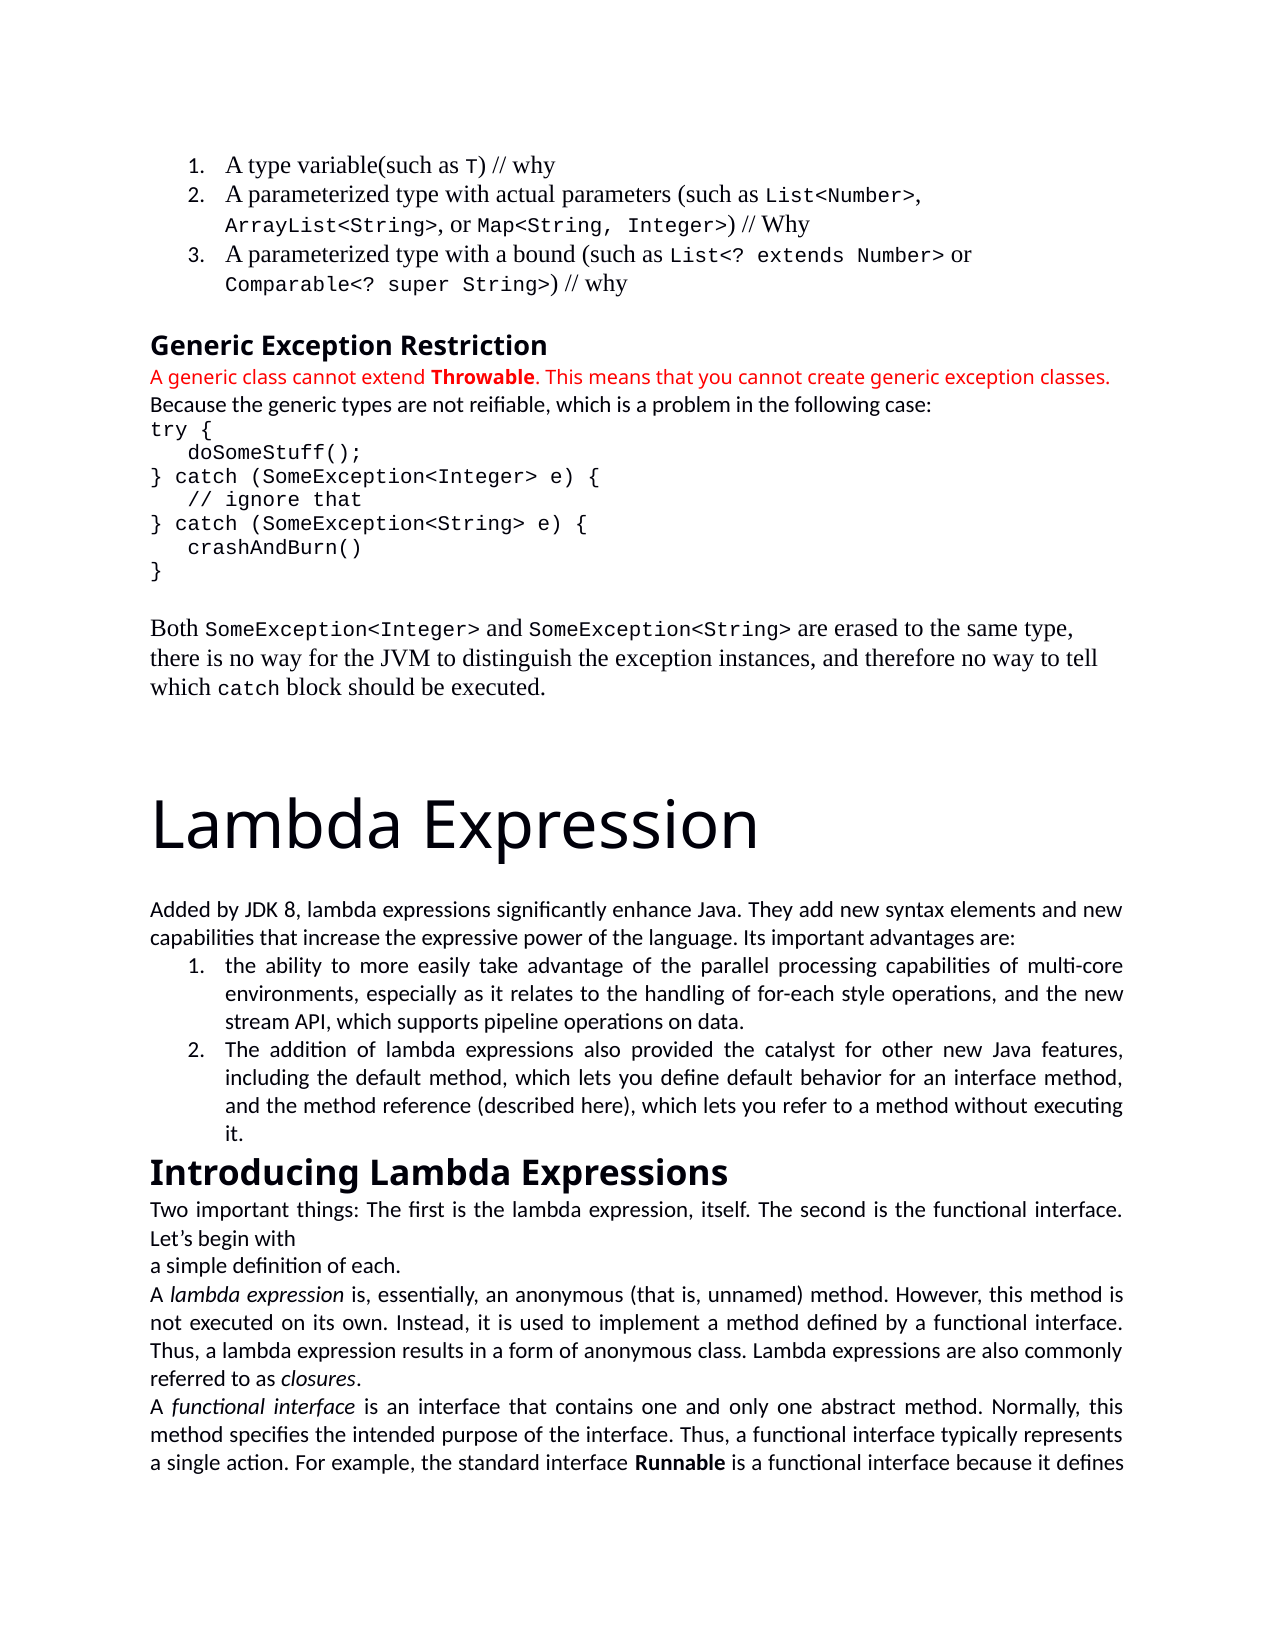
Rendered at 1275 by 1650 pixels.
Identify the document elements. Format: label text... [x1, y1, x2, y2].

text try { [150, 418, 1125, 442]
text Lambda Expression [150, 777, 1125, 868]
text } catch (SomeException<String> e) { [150, 513, 1125, 537]
text a simple definition of each. [150, 1252, 1125, 1280]
list the ability to more easily take advantage of the parallel processing capabilities of multi-core environments, especially as it relates to the handling of for-each style operations, and the new stream API, which supports pipeline operations on data. [187, 951, 1125, 1035]
list A parameterized type with actual parameters (such as List<Number>, [187, 179, 1125, 209]
text A functional interface is an interface that contains one and only one abstract method. Normally, this method specifies the intended purpose of the interface. Thus, a functional interface typically represents a single action. For example, the standard interface Runnable is a functional interface because it defines [150, 1392, 1125, 1476]
text A lambda expression is, essentially, an anonymous (that is, unnamed) method. However, this method is not executed on its own. Instead, it is used to implement a method defined by a functional interface. Thus, a lambda expression results in a form of anonymous class. Lambda expressions are also commonly referred to as closures. [150, 1280, 1125, 1392]
text } [150, 560, 1125, 584]
text Two important things: The first is the lambda expression, itself. The second is the functional interface. Let’s begin with [150, 1196, 1125, 1252]
text Generic Exception Restriction [150, 327, 1125, 363]
text Both SomeException<Integer> and SomeException<String> are erased to the same type, there is no way for the JVM to distinguish the exception instances, and therefore no way to tell which catch block should be executed. [150, 613, 1125, 701]
text // ignore that [150, 489, 1125, 513]
text Added by JDK 8, lambda expressions significantly enhance Java. They add new syntax elements and new capabilities that increase the expressive power of the language. Its important advantages are: [150, 895, 1125, 951]
text A generic class cannot extend Throwable. This means that you cannot create generic exception classes. Because the generic types are not reifiable, which is a problem in the following case: [150, 363, 1125, 418]
list The addition of lambda expressions also provided the catalyst for other new Java features, including the default method, which lets you define default behavior for an interface method, and the method reference (described here), which lets you refer to a method without executing it. [187, 1035, 1125, 1147]
text Introducing Lambda Expressions [150, 1147, 1125, 1196]
text doSomeStuff(); [150, 442, 1125, 466]
text ArrayList<String>, or Map<String, Integer>) // Why [225, 209, 1125, 239]
list A parameterized type with a bound (such as List<? extends Number> or Comparable<? super String>) // why [187, 239, 1125, 298]
list A type variable(such as T) // why [187, 150, 1125, 179]
text } catch (SomeException<Integer> e) { [150, 466, 1125, 489]
text crashAndBurn() [150, 537, 1125, 560]
